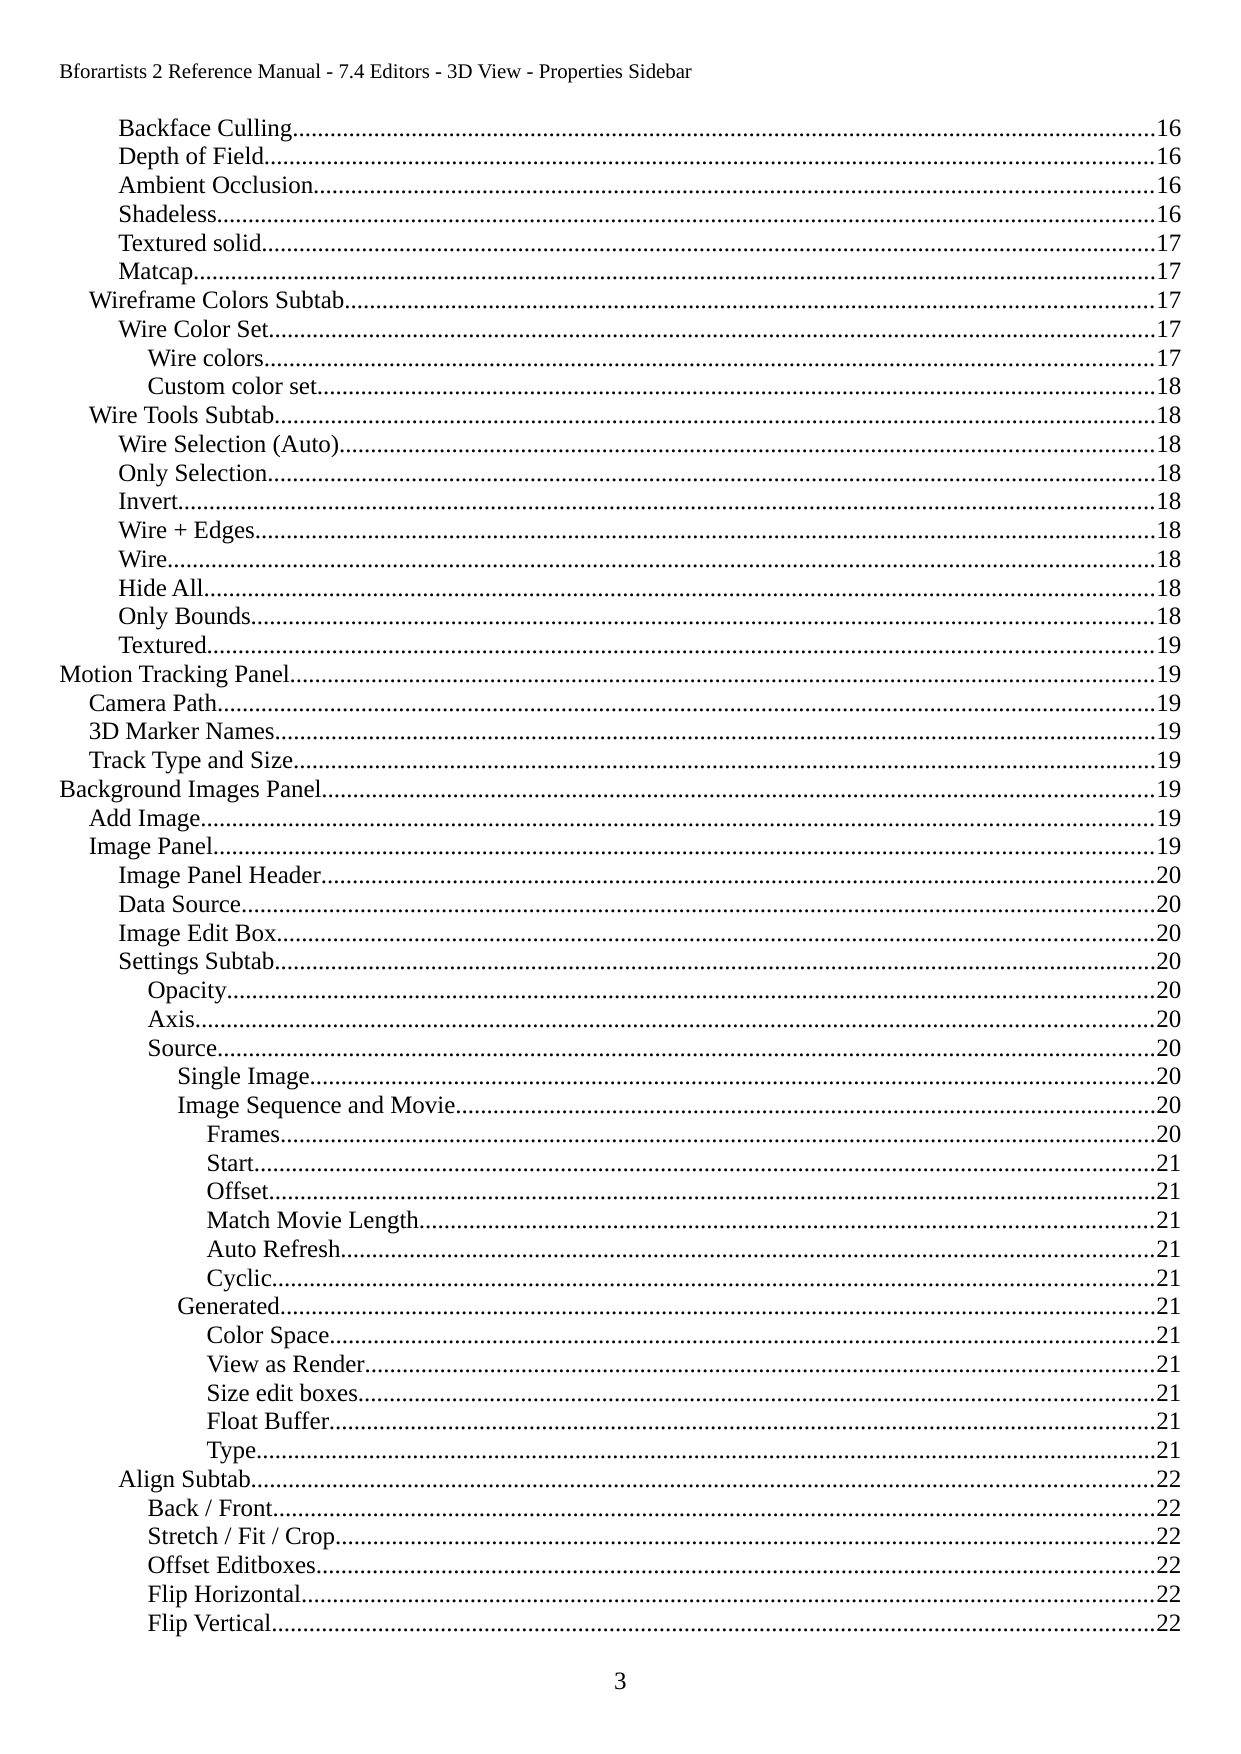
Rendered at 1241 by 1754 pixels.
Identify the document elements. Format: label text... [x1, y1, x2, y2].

text Image Edit Box 20 [118, 918, 1181, 946]
text Track Type and Size 19 [88, 745, 1181, 774]
text 3D Marker Names 19 [88, 716, 1181, 745]
text Only Selection 18 [118, 458, 1181, 486]
text Flip Vertical 22 [147, 1608, 1181, 1636]
text Invert 18 [118, 486, 1181, 515]
text Textured 19 [118, 630, 1181, 659]
text Offset 21 [206, 1176, 1181, 1205]
text Textured solid 17 [118, 228, 1181, 256]
text Camera Path 19 [88, 688, 1181, 716]
text Wire colors 17 [147, 343, 1181, 371]
text Image Panel 19 [88, 831, 1181, 860]
text Start 21 [206, 1148, 1181, 1176]
text Float Buffer 21 [206, 1406, 1181, 1435]
text Wire Color Set 17 [118, 314, 1181, 343]
text Auto Refresh 21 [206, 1234, 1181, 1263]
text Wire Selection (Auto) 18 [118, 429, 1181, 458]
text View as Render 21 [206, 1349, 1181, 1378]
text Only Bounds 18 [118, 601, 1181, 630]
text Frames 20 [206, 1119, 1181, 1148]
text Single Image 20 [177, 1061, 1181, 1090]
text Stretch / Fit / Crop 22 [147, 1521, 1181, 1550]
text Align Subtab 22 [118, 1464, 1181, 1493]
text Flip Horizontal 22 [147, 1579, 1181, 1608]
text Image Panel Header 20 [118, 860, 1181, 889]
text Wire Tools Subtab 18 [88, 400, 1181, 429]
text Offset Editboxes 22 [147, 1550, 1181, 1579]
text Add Image 19 [88, 803, 1181, 831]
text Size edit boxes 21 [206, 1378, 1181, 1406]
text Backface Culling 16 [118, 113, 1181, 141]
text Custom color set 18 [147, 371, 1181, 400]
text Back / Front 22 [147, 1493, 1181, 1521]
text Wireframe Colors Subtab 17 [88, 285, 1181, 314]
text Data Source 20 [118, 889, 1181, 918]
text Wire 18 [118, 544, 1181, 573]
text Generated 21 [177, 1291, 1181, 1320]
text Type 21 [206, 1435, 1181, 1464]
text Settings Subtab 20 [118, 946, 1181, 975]
text Cyclic 21 [206, 1263, 1181, 1291]
text Ambient Occlusion 16 [118, 170, 1181, 199]
text Match Movie Length 21 [206, 1205, 1181, 1234]
text Motion Tracking Panel 19 [59, 659, 1181, 688]
text Opacity 20 [147, 975, 1181, 1004]
text Color Space 21 [206, 1320, 1181, 1349]
text Wire + Edges 18 [118, 515, 1181, 544]
text Hide All 18 [118, 573, 1181, 601]
text Shadeless 16 [118, 199, 1181, 228]
text Image Sequence and Movie 20 [177, 1090, 1181, 1119]
text Source 20 [147, 1033, 1181, 1061]
text Axis 20 [147, 1004, 1181, 1033]
text Depth of Field 16 [118, 141, 1181, 170]
text Matcap 17 [118, 256, 1181, 285]
text Background Images Panel 19 [59, 774, 1181, 803]
